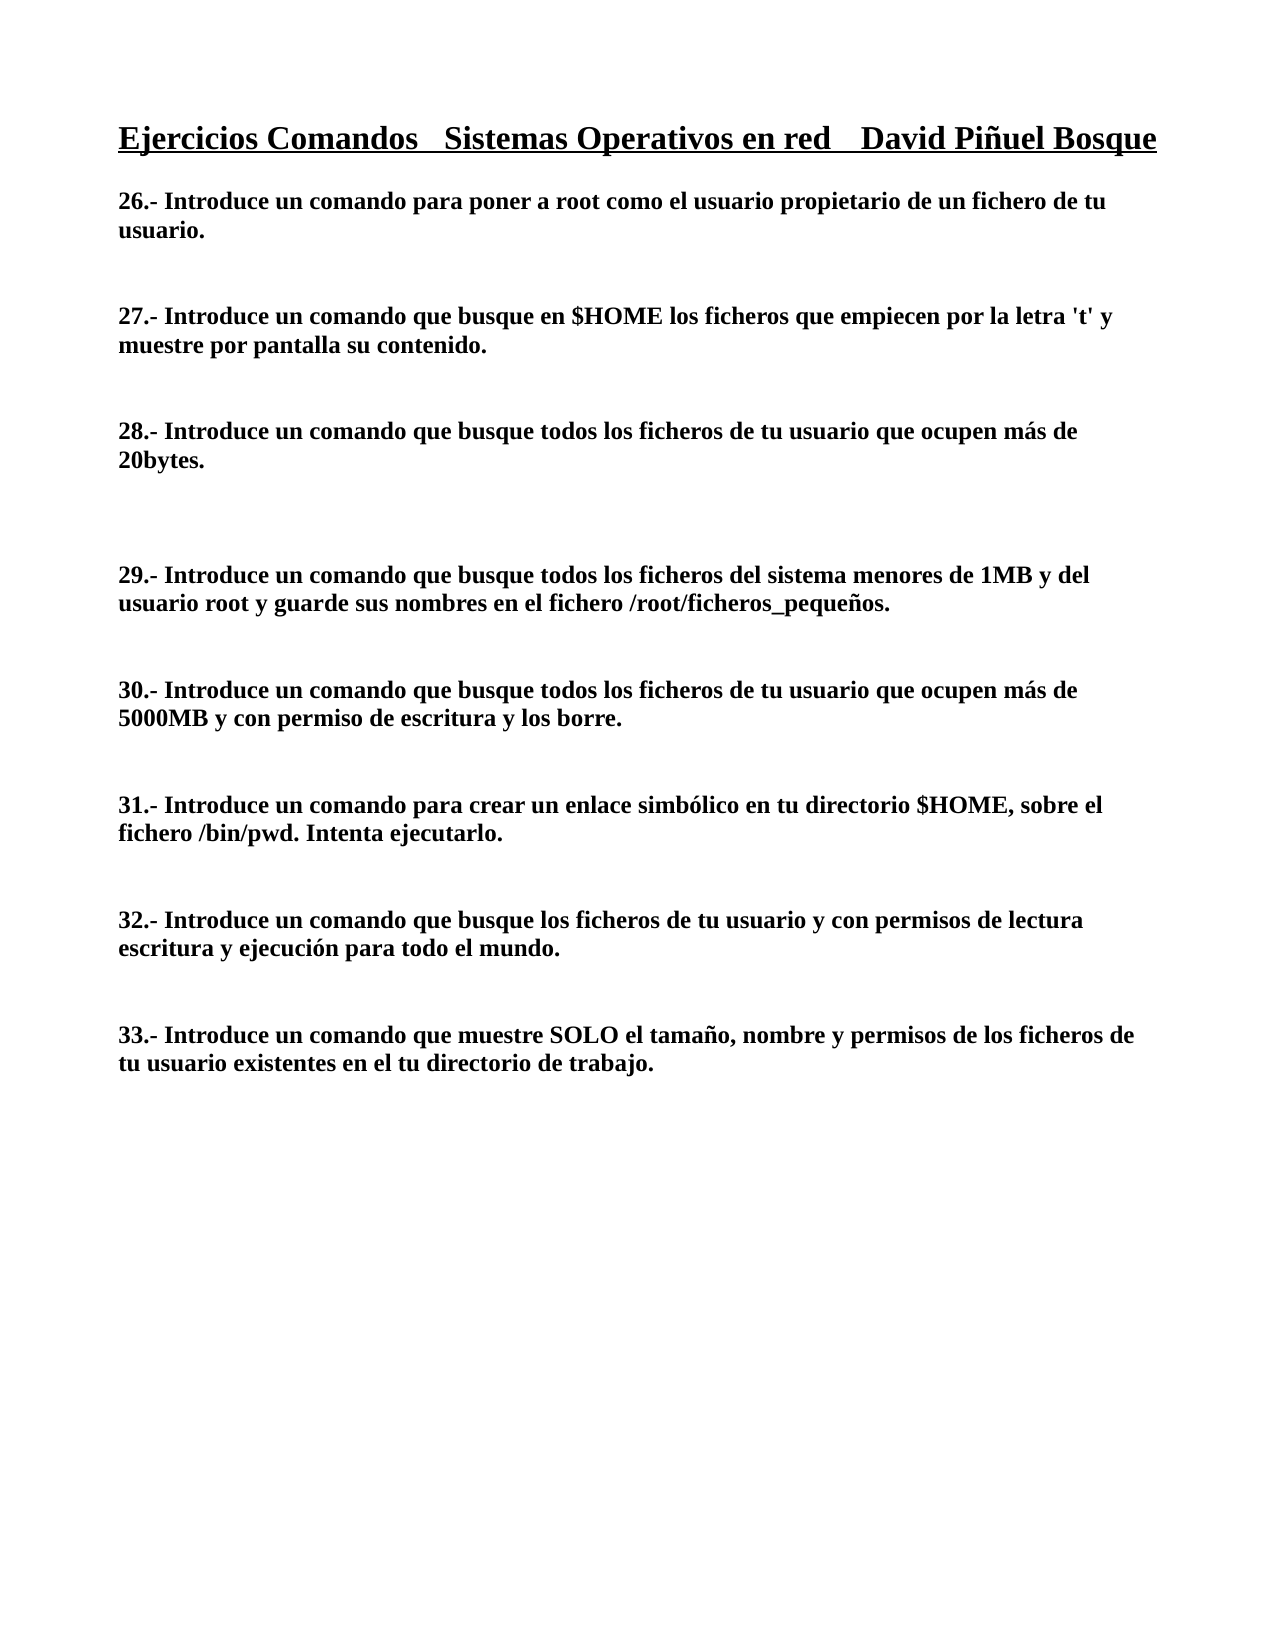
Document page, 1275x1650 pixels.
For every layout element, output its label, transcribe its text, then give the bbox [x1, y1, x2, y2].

text 31.- Introduce un comando para crear un enlace simbólico en tu directorio $HOME, sobre el fichero /bin/pwd. Intenta ejecutarlo. [118, 790, 1157, 847]
text 26.- Introduce un comando para poner a root como el usuario propietario de un fichero de tu usuario. [118, 186, 1157, 243]
text 32.- Introduce un comando que busque los ficheros de tu usuario y con permisos de lectura escritura y ejecución para todo el mundo. [118, 905, 1157, 962]
text 27.- Introduce un comando que busque en $HOME los ficheros que empiecen por la letra 't' y muestre por pantalla su contenido. [118, 301, 1157, 358]
text 30.- Introduce un comando que busque todos los ficheros de tu usuario que ocupen más de 5000MB y con permiso de escritura y los borre. [118, 675, 1157, 732]
text 33.- Introduce un comando que muestre SOLO el tamaño, nombre y permisos de los ficheros de tu usuario existentes en el tu directorio de trabajo. [118, 1020, 1157, 1077]
text 28.- Introduce un comando que busque todos los ficheros de tu usuario que ocupen más de 20bytes. [118, 416, 1157, 473]
text 29.- Introduce un comando que busque todos los ficheros del sistema menores de 1MB y del usuario root y guarde sus nombres en el fichero /root/ficheros_pequeños. [118, 560, 1157, 617]
